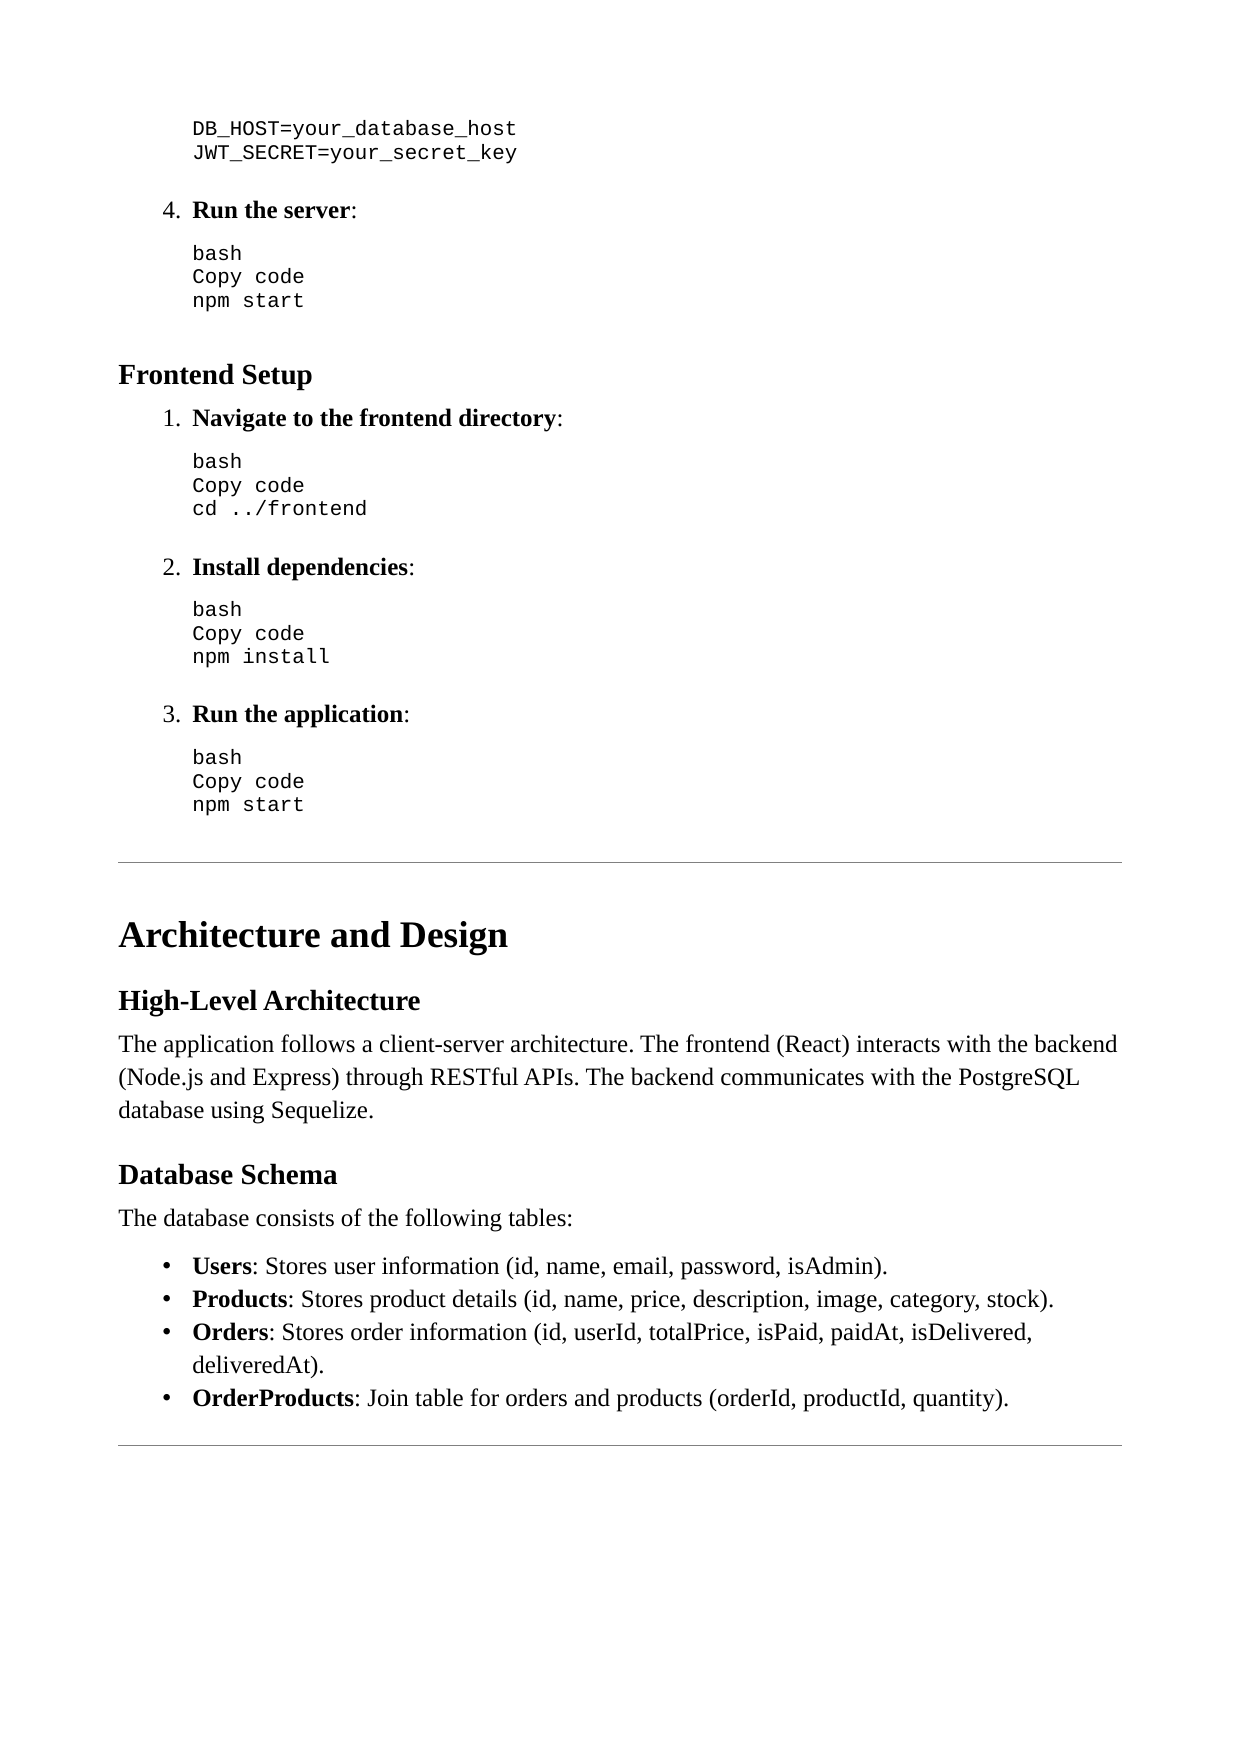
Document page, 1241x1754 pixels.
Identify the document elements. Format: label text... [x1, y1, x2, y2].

list Run the application: [162, 699, 1122, 728]
list Copy code [162, 771, 1122, 794]
subtitle Database Schema [118, 1157, 1122, 1191]
list DB_HOST=your_database_host [162, 118, 1122, 142]
list bash [162, 451, 1122, 475]
list bash [162, 747, 1122, 771]
list Copy code [162, 623, 1122, 646]
list Install dependencies: [162, 552, 1122, 580]
text The database consists of the following tables: [118, 1203, 1122, 1232]
list npm start [162, 290, 1122, 313]
list OrderProducts: Join table for orders and products (orderId, productId, quantity). [162, 1383, 1122, 1412]
subtitle High-Level Architecture [118, 983, 1122, 1016]
list Products: Stores product details (id, name, price, description, image, category, stock). [162, 1284, 1122, 1313]
subtitle Architecture and Design [118, 913, 1122, 956]
list npm start [162, 794, 1122, 818]
list Orders: Stores order information (id, userId, totalPrice, isPaid, paidAt, isDelivered, deliveredAt). [162, 1317, 1122, 1379]
list Copy code [162, 475, 1122, 498]
list bash [162, 599, 1122, 623]
list Users: Stores user information (id, name, email, password, isAdmin). [162, 1251, 1122, 1279]
subtitle Frontend Setup [118, 357, 1122, 391]
list Run the server: [162, 195, 1122, 224]
list Navigate to the frontend directory: [162, 403, 1122, 432]
list Copy code [162, 266, 1122, 290]
list bash [162, 242, 1122, 266]
list cd ../frontend [162, 498, 1122, 522]
text The application follows a client-server architecture. The frontend (React) interacts with the backend (Node.js and Express) through RESTful APIs. The backend communicates with the PostgreSQL database using Sequelize. [118, 1029, 1122, 1124]
list JWT_SECRET=your_secret_key [162, 142, 1122, 165]
list npm install [162, 646, 1122, 670]
